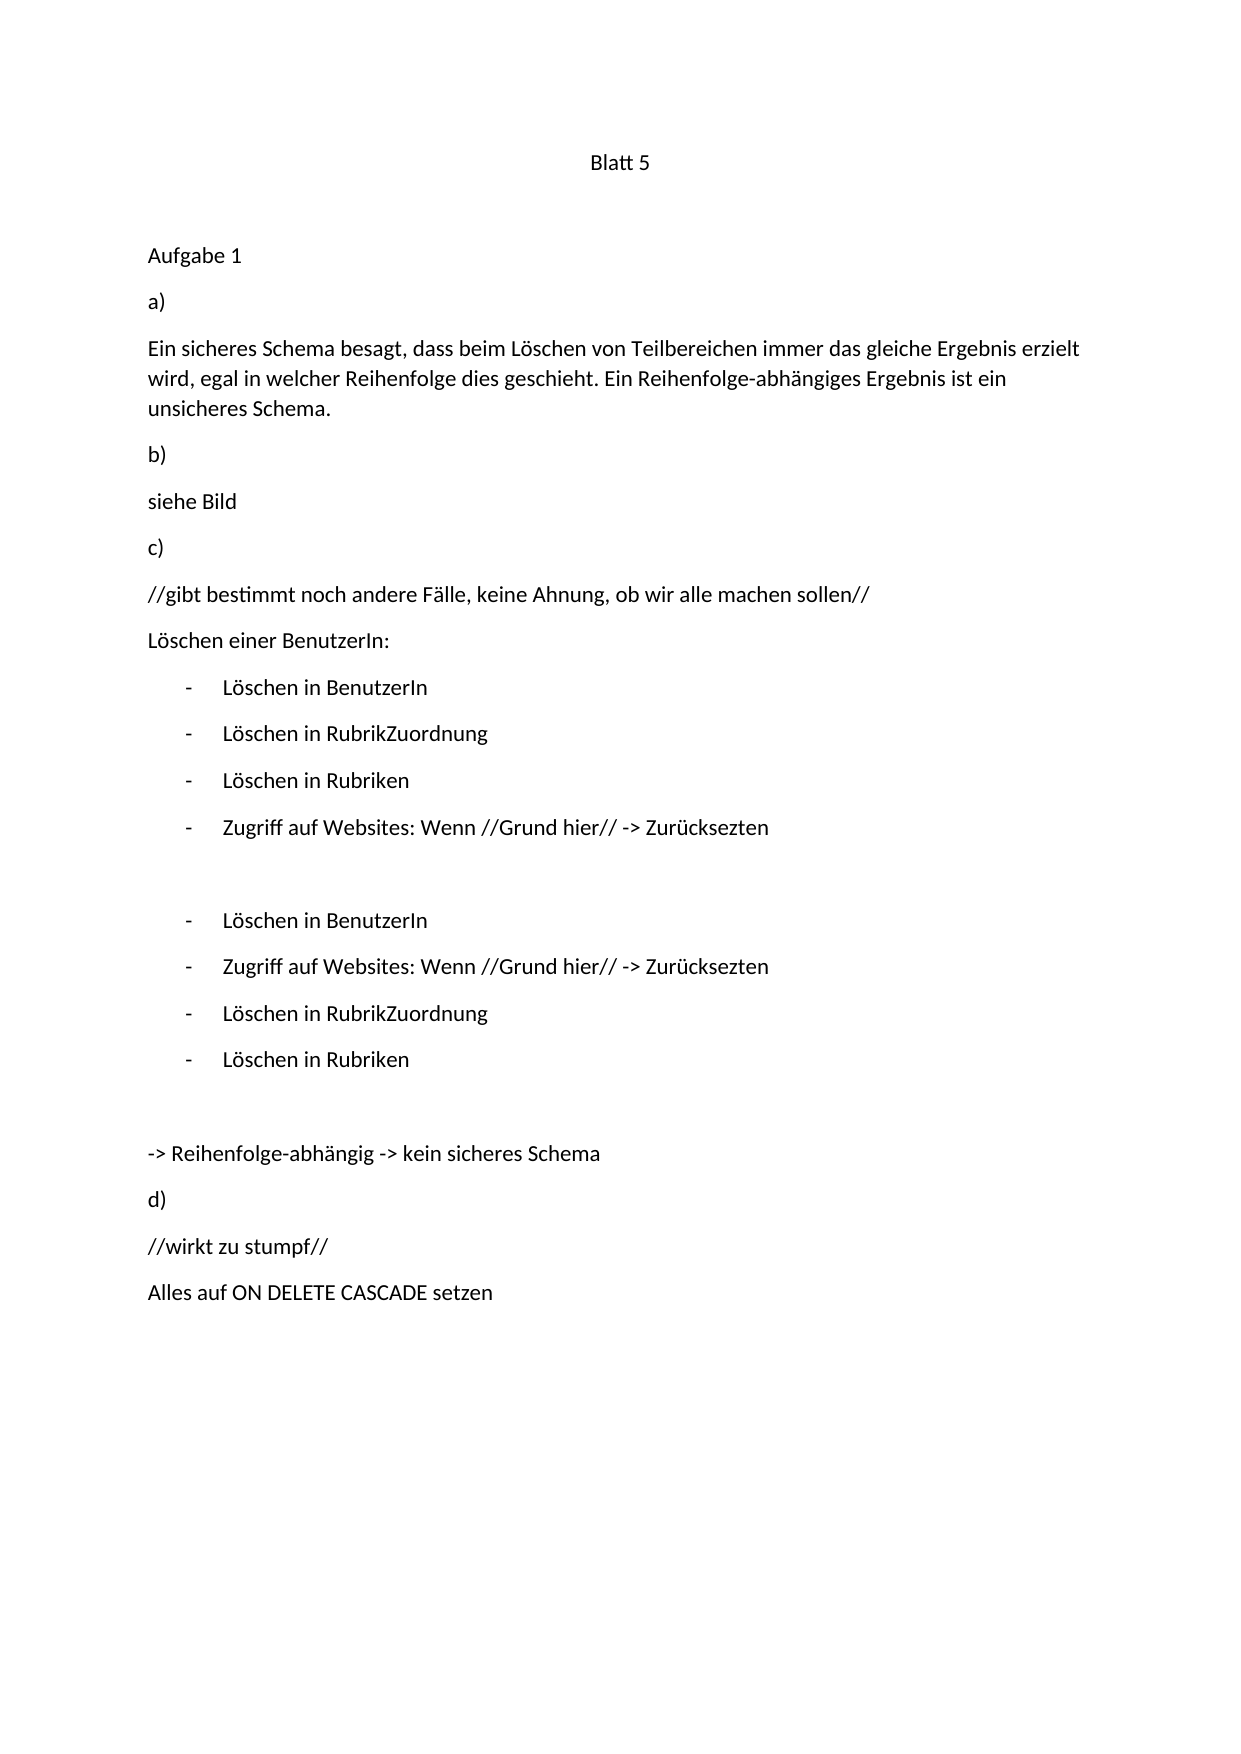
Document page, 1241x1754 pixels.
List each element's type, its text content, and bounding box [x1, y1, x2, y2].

list Löschen in BenutzerIn [185, 906, 1093, 934]
text c) [148, 533, 1093, 561]
list Zugriff auf Websites: Wenn //Grund hier// -> Zurücksezten [185, 813, 1093, 841]
text //gibt bestimmt noch andere Fälle, keine Ahnung, ob wir alle machen sollen// [148, 580, 1093, 608]
text -> Reihenfolge-abhängig -> kein sicheres Schema [148, 1139, 1093, 1167]
text b) [148, 440, 1093, 468]
text d) [148, 1185, 1093, 1213]
list Löschen in RubrikZuordnung [185, 999, 1093, 1027]
text Ein sicheres Schema besagt, dass beim Löschen von Teilbereichen immer das gleiche Ergebnis erzielt wird, egal in welcher Reihenfolge dies geschieht. Ein Reihenfolge-abhängiges Ergebnis ist ein unsicheres Schema. [148, 334, 1093, 422]
text Blatt 5 [148, 148, 1093, 176]
text Alles auf ON DELETE CASCADE setzen [148, 1278, 1093, 1306]
list Löschen in BenutzerIn [185, 673, 1093, 701]
list Zugriff auf Websites: Wenn //Grund hier// -> Zurücksezten [185, 952, 1093, 980]
text //wirkt zu stumpf// [148, 1232, 1093, 1260]
list Löschen in Rubriken [185, 766, 1093, 794]
text Löschen einer BenutzerIn: [148, 626, 1093, 654]
text siehe Bild [148, 487, 1093, 515]
text a) [148, 287, 1093, 315]
list Löschen in Rubriken [185, 1046, 1093, 1073]
text Aufgabe 1 [148, 241, 1093, 269]
list Löschen in RubrikZuordnung [185, 719, 1093, 748]
